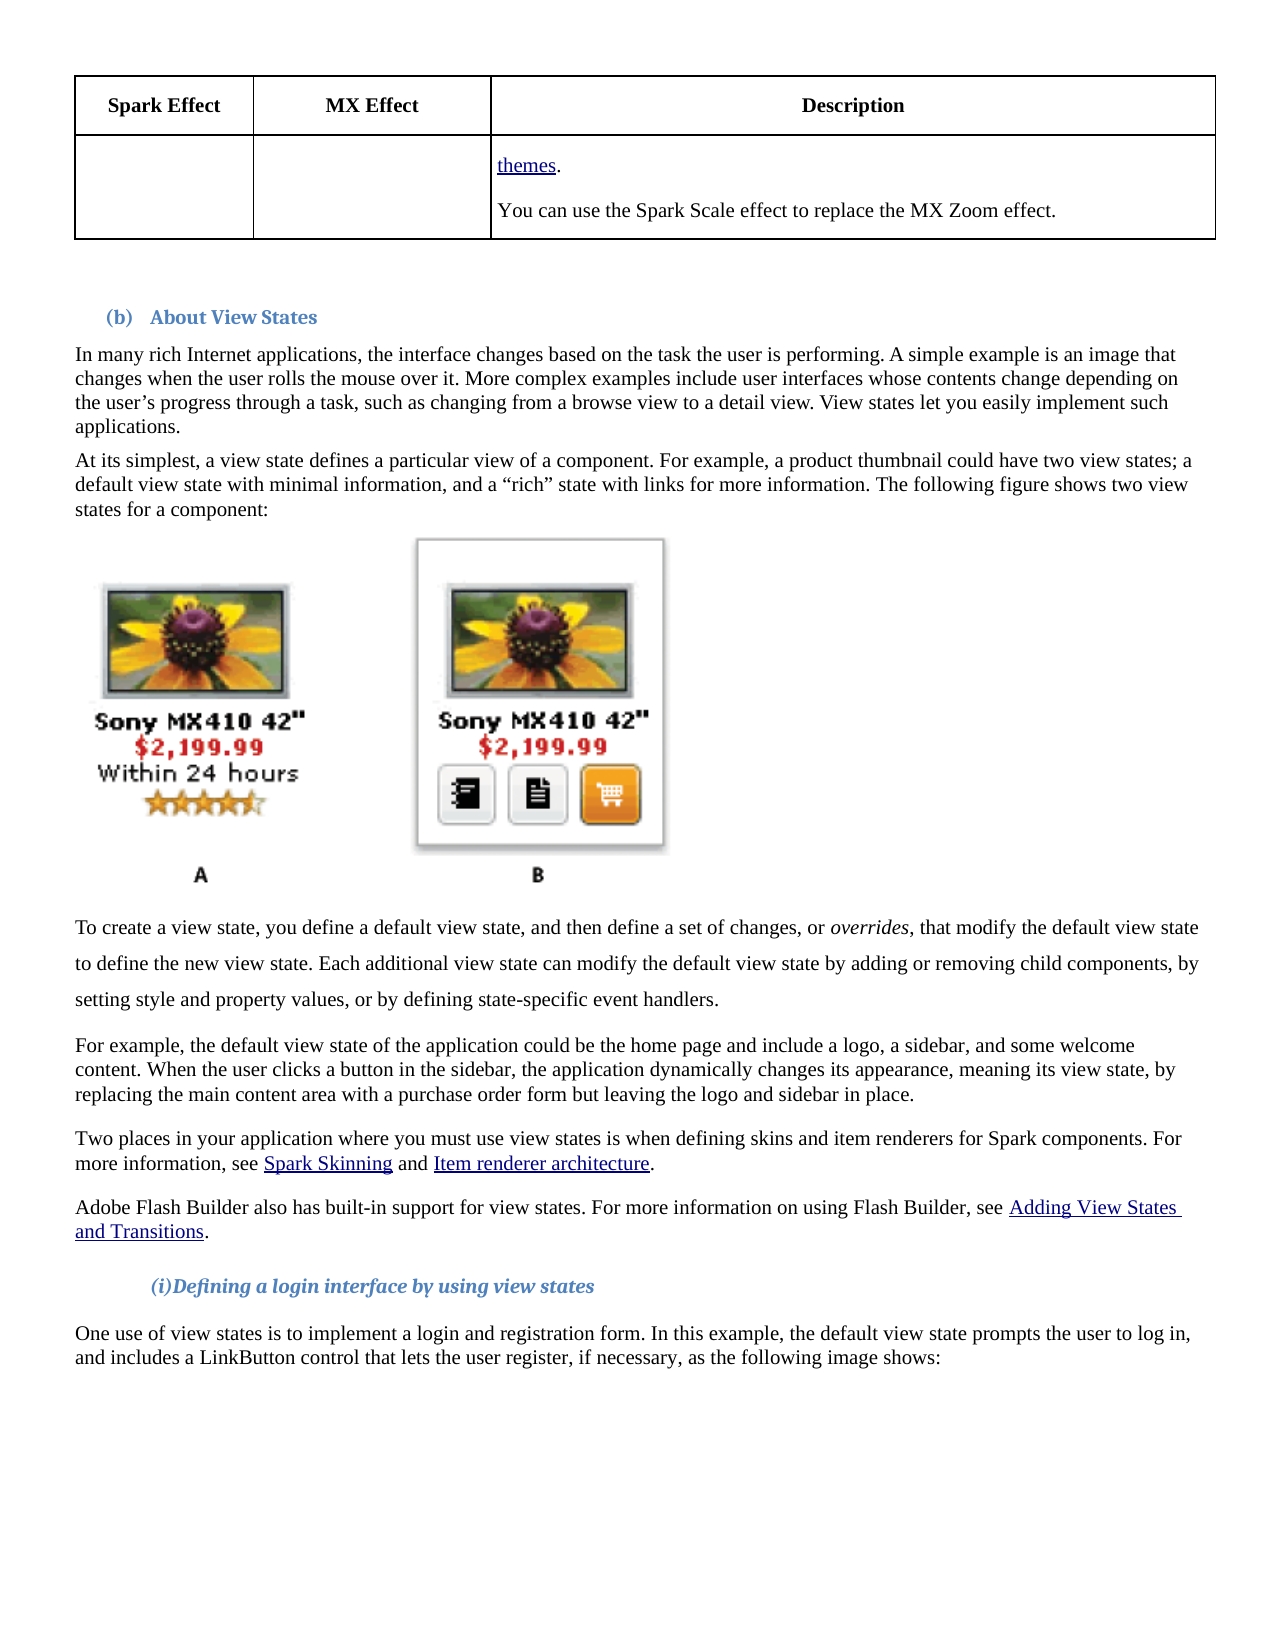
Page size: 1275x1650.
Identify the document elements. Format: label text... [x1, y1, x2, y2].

text One use of view states is to implement a login and registration form. In this example, the default view state prompts the user to log in, and includes a LinkButton control that lets the user register, if necessary, as the following image shows: [75, 1321, 1200, 1369]
table_cell [76, 136, 253, 238]
table_header Spark Effect [76, 77, 253, 134]
subtitle Defining a login interface by using view states [150, 1275, 1200, 1299]
text At its simplest, a view state defines a particular view of a component. For example, a product thumbnail could have two view states; a default view state with minimal information, and a “rich” state with links for more information. The following figure shows two view states for a component: [75, 448, 1200, 521]
subtitle About View States [105, 306, 1200, 330]
text For example, the default view state of the application could be the home page and include a logo, a sidebar, and some welcome content. When the user clicks a button in the sidebar, the application dynamically changes its appearance, meaning its view state, by replacing the main content area with a purchase order form but leaving the logo and sidebar in place. [75, 1033, 1200, 1106]
text In many rich Internet applications, the interface changes based on the task the user is performing. A simple example is an image that changes when the user rolls the mouse over it. More complex examples include user interfaces whose contents change depending on the user’s progress through a task, such as changing from a browse view to a detail view. View states let you easily implement such applications. [75, 342, 1200, 438]
table_cell themes. You can use the Spark Scale effect to replace the MX Zoom effect. [492, 136, 1215, 238]
text Two places in your application where you must use view states is when defining skins and item renderers for Spark components. For more information, see Spark Skinning and Item renderer architecture. [75, 1126, 1200, 1174]
table_header MX Effect [254, 77, 490, 134]
text Adobe Flash Builder also has built-in support for view states. For more information on using Flash Builder, see Adding View States and Transitions. [75, 1195, 1200, 1243]
table_cell [254, 136, 490, 238]
text To create a view state, you define a default view state, and then define a set of changes, or overrides, that modify the default view state to define the new view state. Each additional view state can modify the default view state by adding or removing child components, by setting style and property values, or by defining state-specific event handlers. [75, 915, 1200, 1011]
table_header Description [492, 77, 1215, 134]
